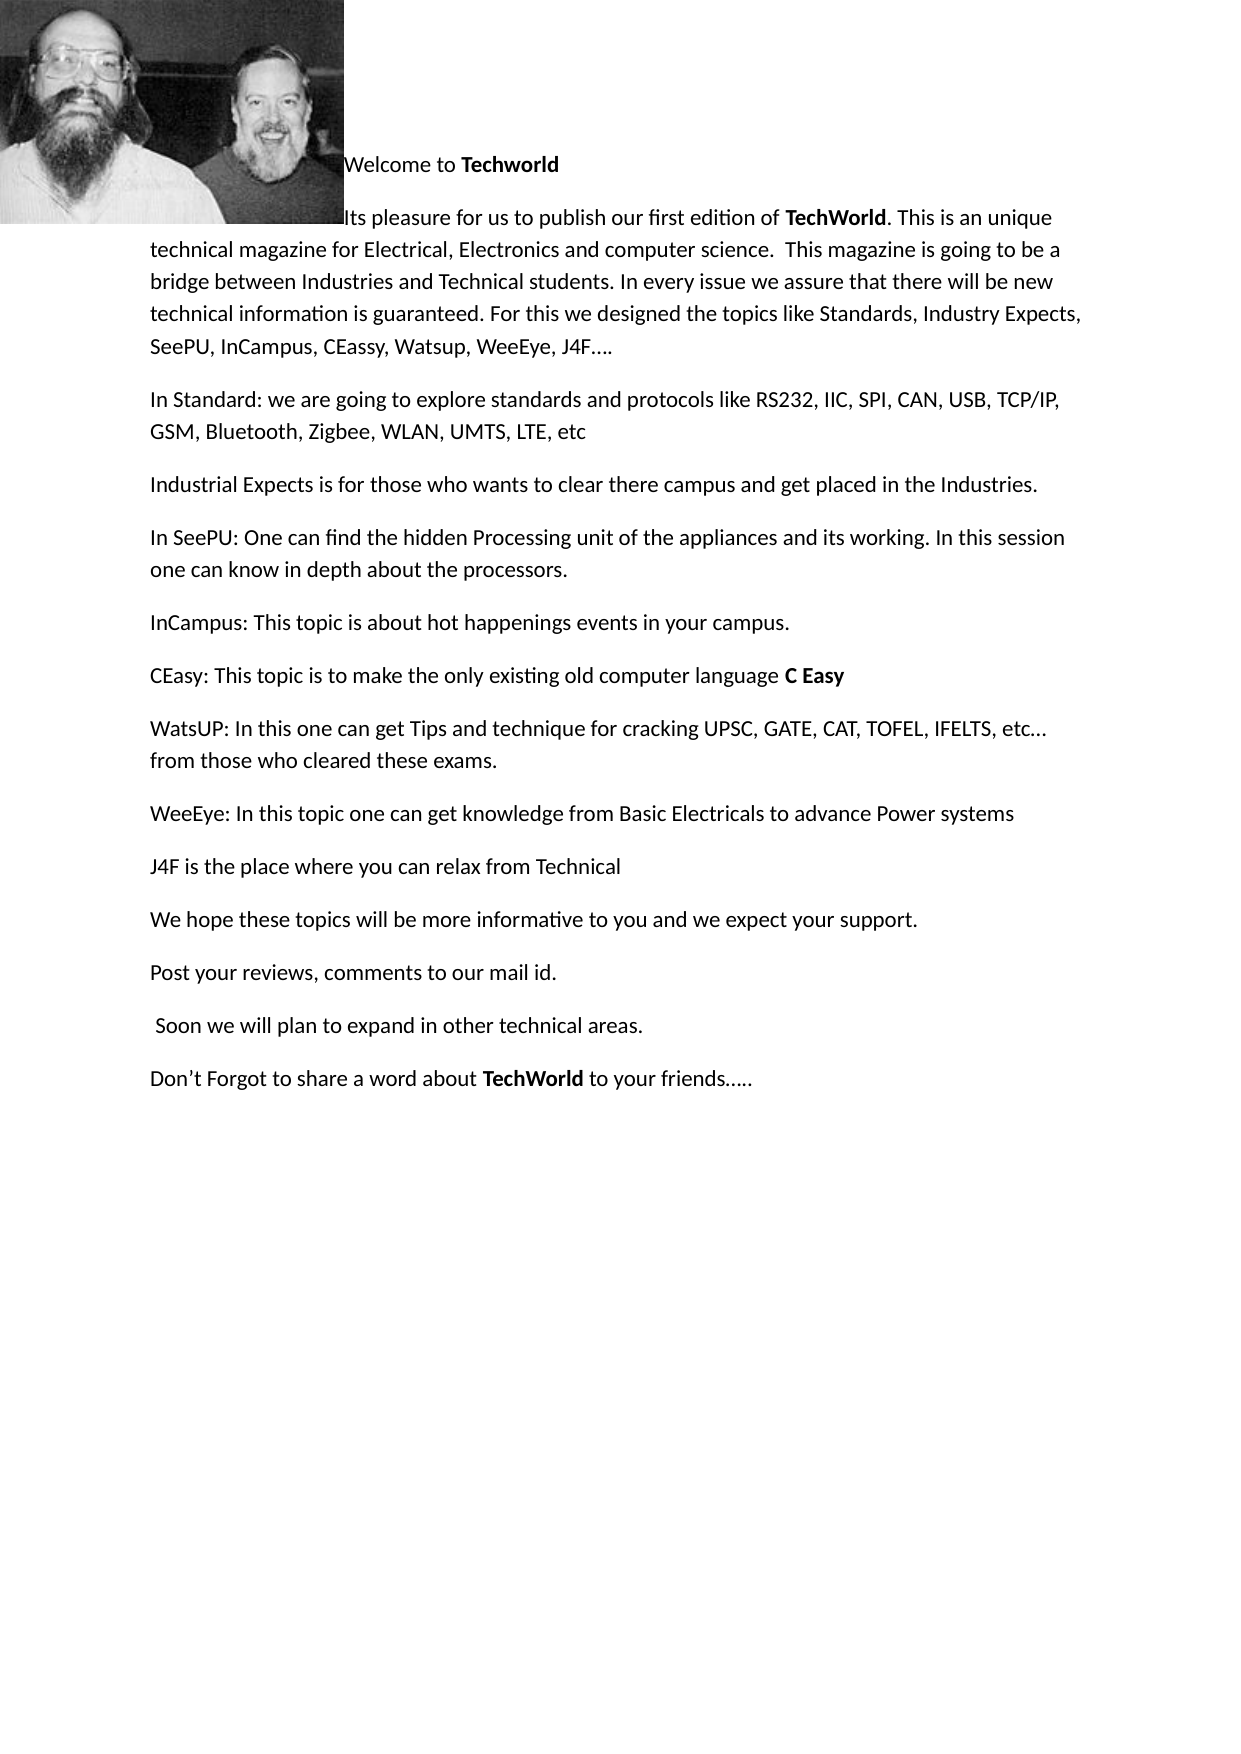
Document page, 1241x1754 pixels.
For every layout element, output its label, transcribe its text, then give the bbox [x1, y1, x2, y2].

text WatsUP: In this one can get Tips and technique for cracking UPSC, GATE, CAT, TOFEL, IFELTS, etc… from those who cleared these exams. [150, 714, 1090, 774]
text Post your reviews, comments to our mail id. [150, 958, 1090, 987]
text InCampus: This topic is about hot happenings events in your campus. [150, 608, 1090, 636]
text In SeePU: One can find the hidden Processing unit of the appliances and its working. In this session one can know in depth about the processors. [150, 523, 1090, 583]
text J4F is the place where you can relax from Technical [150, 852, 1090, 881]
picture [0, 0, 344, 224]
text Its pleasure for us to publish our first edition of TechWorld. This is an unique technical magazine for Electrical, Electronics and computer science. This magazine is going to be a bridge between Industries and Technical students. In every issue we assure that there will be new technical information is guaranteed. For this we designed the topics like Standards, Industry Expects, SeePU, InCampus, CEassy, Watsup, WeeEye, J4F…. [150, 203, 1090, 360]
text CEasy: This topic is to make the only existing old computer language C Easy [150, 661, 1090, 689]
text Industrial Expects is for those who wants to clear there campus and get placed in the Industries. [150, 470, 1090, 498]
text Don’t Forgot to share a word about TechWorld to your friends….. [150, 1064, 1090, 1093]
text Welcome to Techworld [344, 150, 1090, 178]
text In Standard: we are going to explore standards and protocols like RS232, IIC, SPI, CAN, USB, TCP/IP, GSM, Bluetooth, Zigbee, WLAN, UMTS, LTE, etc [150, 385, 1090, 445]
text Soon we will plan to expand in other technical areas. [150, 1012, 1090, 1039]
text WeeEye: In this topic one can get knowledge from Basic Electricals to advance Power systems [150, 799, 1090, 827]
text We hope these topics will be more informative to you and we expect your support. [150, 906, 1090, 933]
